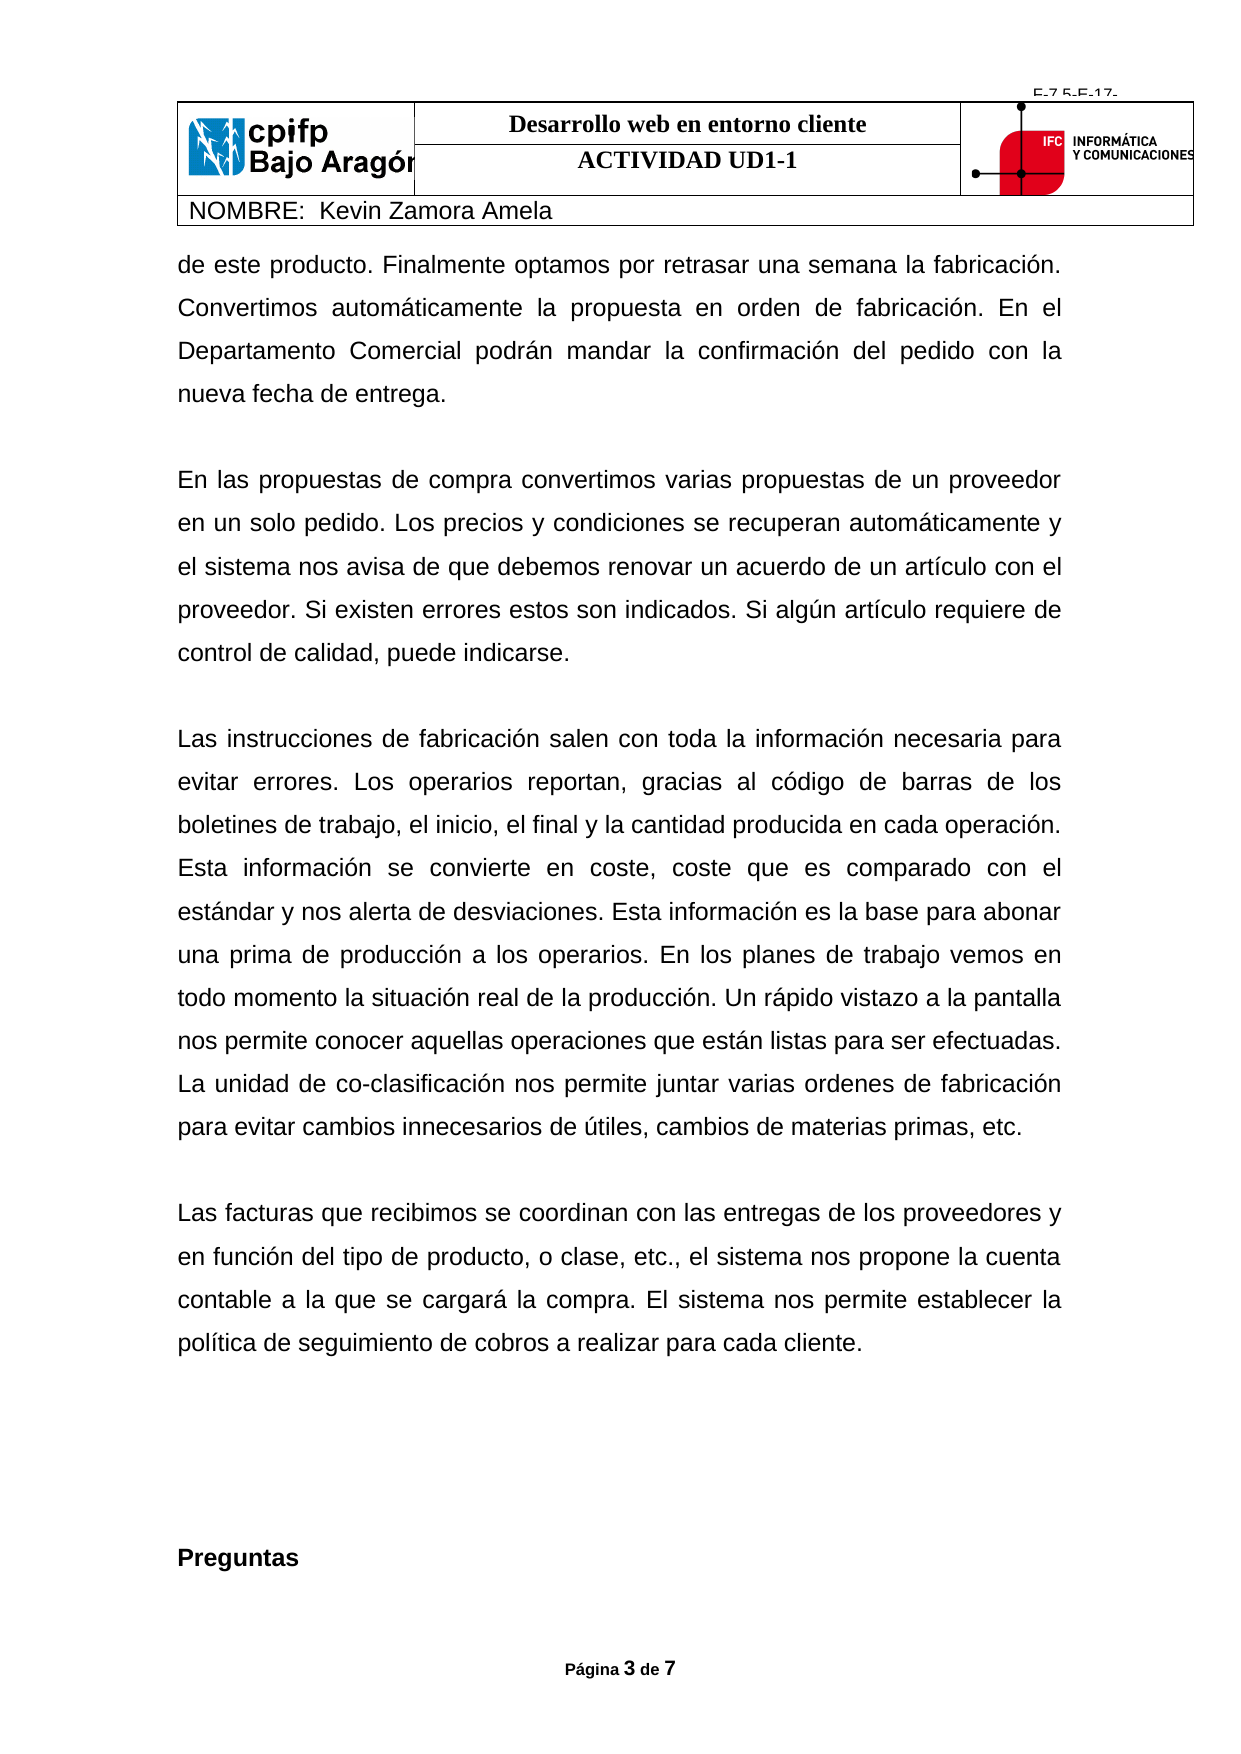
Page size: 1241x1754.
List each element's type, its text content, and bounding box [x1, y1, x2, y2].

text En las propuestas de compra convertimos varias propuestas de un proveedor en un solo pedido. Los precios y condiciones se recuperan automáticamente y el sistema nos avisa de que debemos renovar un acuerdo de un artículo con el proveedor. Si existen errores estos son indicados. Si algún artículo requiere de control de calidad, puede indicarse. [177, 465, 1063, 666]
text Las facturas que recibimos se coordinan con las entregas de los proveedores y en función del tipo de producto, o clase, etc., el sistema nos propone la cuenta contable a la que se cargará la compra. El sistema nos permite establecer la política de seguimiento de cobros a realizar para cada cliente. [177, 1198, 1063, 1356]
text Las instrucciones de fabricación salen con toda la información necesaria para evitar errores. Los operarios reportan, gracias al código de barras de los boletines de trabajo, el inicio, el final y la cantidad producida en cada operación. Esta información se convierte en coste, coste que es comparado con el estándar y nos alerta de desviaciones. Esta información es la base para abonar una prima de producción a los operarios. En los planes de trabajo vemos en todo momento la situación real de la producción. Un rápido vistazo a la pantalla nos permite conocer aquellas operaciones que están listas para ser efectuadas. La unidad de co-clasificación nos permite juntar varias ordenes de fabricación para evitar cambios innecesarios de útiles, cambios de materias primas, etc. [177, 724, 1063, 1141]
text de este producto. Finalmente optamos por retrasar una semana la fabricación. Convertimos automáticamente la propuesta en orden de fabricación. En el Departamento Comercial podrán mandar la confirmación del pedido con la nueva fecha de entrega. [177, 249, 1063, 408]
picture [188, 117, 415, 180]
picture [971, 102, 1193, 195]
text Preguntas [177, 1543, 1063, 1572]
